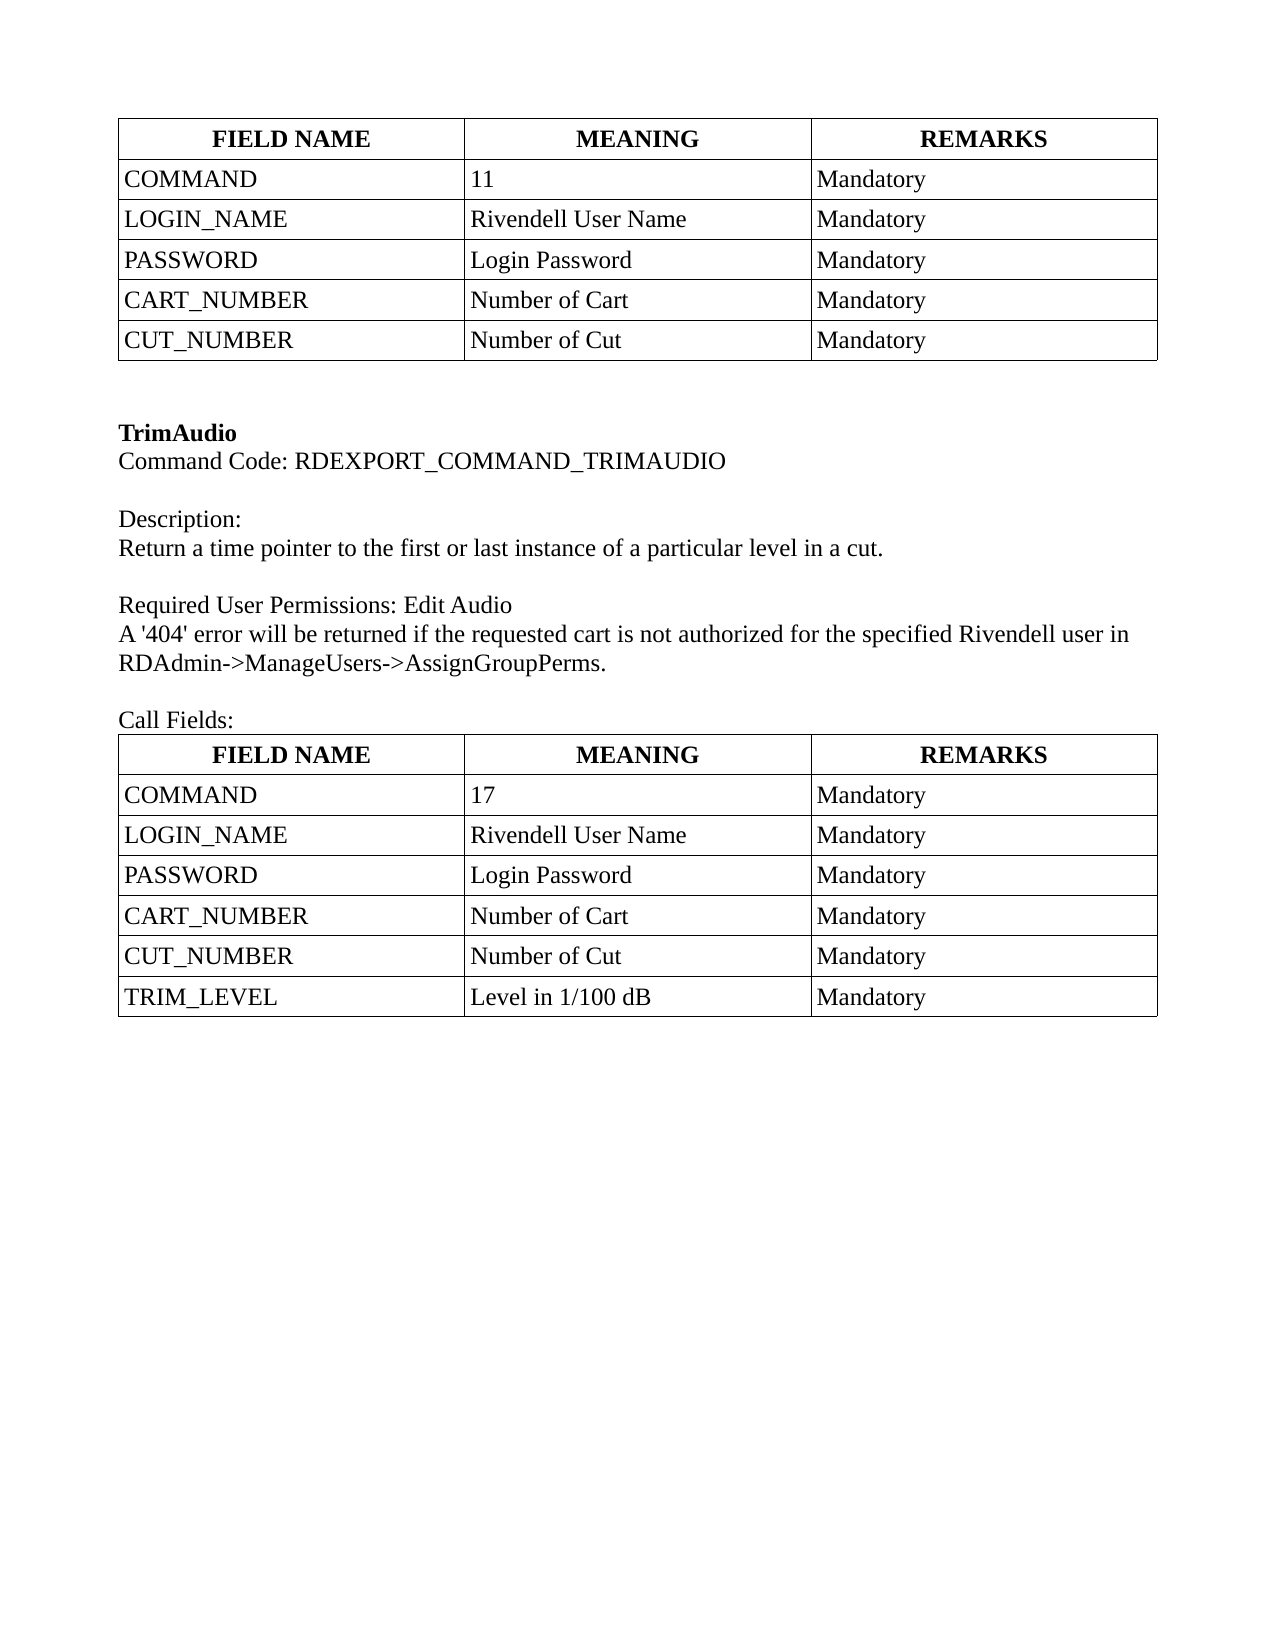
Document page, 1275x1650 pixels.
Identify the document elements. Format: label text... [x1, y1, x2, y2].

table_cell Mandatory [812, 280, 1157, 320]
table_header FIELD NAME [119, 735, 464, 774]
table_cell Mandatory [812, 240, 1157, 279]
table_cell Mandatory [812, 977, 1157, 1016]
table_header MEANING [465, 119, 811, 158]
table_cell Mandatory [812, 896, 1157, 935]
table_header REMARKS [812, 735, 1157, 774]
table_cell Number of Cart [465, 280, 811, 320]
text A '404' error will be returned if the requested cart is not authorized for the specified Rivendell user in RDAdmin->ManageUsers->AssignGroupPerms. [118, 619, 1157, 676]
table_cell Rivendell User Name [465, 200, 811, 239]
table_cell CART_NUMBER [119, 896, 464, 935]
table_cell PASSWORD [119, 240, 464, 279]
table_header MEANING [465, 735, 811, 774]
table_cell Mandatory [812, 936, 1157, 976]
text TrimAudio [118, 418, 1157, 446]
table_cell Number of Cut [465, 936, 811, 976]
table_cell LOGIN_NAME [119, 816, 464, 855]
table_cell Number of Cut [465, 321, 811, 360]
table_cell Mandatory [812, 160, 1157, 199]
table_cell Mandatory [812, 856, 1157, 895]
table_cell LOGIN_NAME [119, 200, 464, 239]
table_header FIELD NAME [119, 119, 464, 158]
table_cell COMMAND [119, 775, 464, 814]
table_cell PASSWORD [119, 856, 464, 895]
table_cell Login Password [465, 856, 811, 895]
table_cell 17 [465, 775, 811, 814]
table_cell Mandatory [812, 200, 1157, 239]
text Command Code: RDEXPORT_COMMAND_TRIMAUDIO [118, 446, 1157, 475]
table_cell Level in 1/100 dB [465, 977, 811, 1016]
table_cell Number of Cart [465, 896, 811, 935]
table_cell CUT_NUMBER [119, 321, 464, 360]
table_header REMARKS [812, 119, 1157, 158]
table_cell Rivendell User Name [465, 816, 811, 855]
table_cell COMMAND [119, 160, 464, 199]
table_cell TRIM_LEVEL [119, 977, 464, 1016]
text Call Fields: [118, 705, 1157, 734]
table_cell CART_NUMBER [119, 280, 464, 320]
text Description: [118, 504, 1157, 533]
table_cell Login Password [465, 240, 811, 279]
table_cell Mandatory [812, 321, 1157, 360]
table_cell Mandatory [812, 816, 1157, 855]
table_cell 11 [465, 160, 811, 199]
table_cell Mandatory [812, 775, 1157, 814]
table_cell CUT_NUMBER [119, 936, 464, 976]
text Required User Permissions: Edit Audio [118, 590, 1157, 619]
text Return a time pointer to the first or last instance of a particular level in a cut. [118, 533, 1157, 561]
